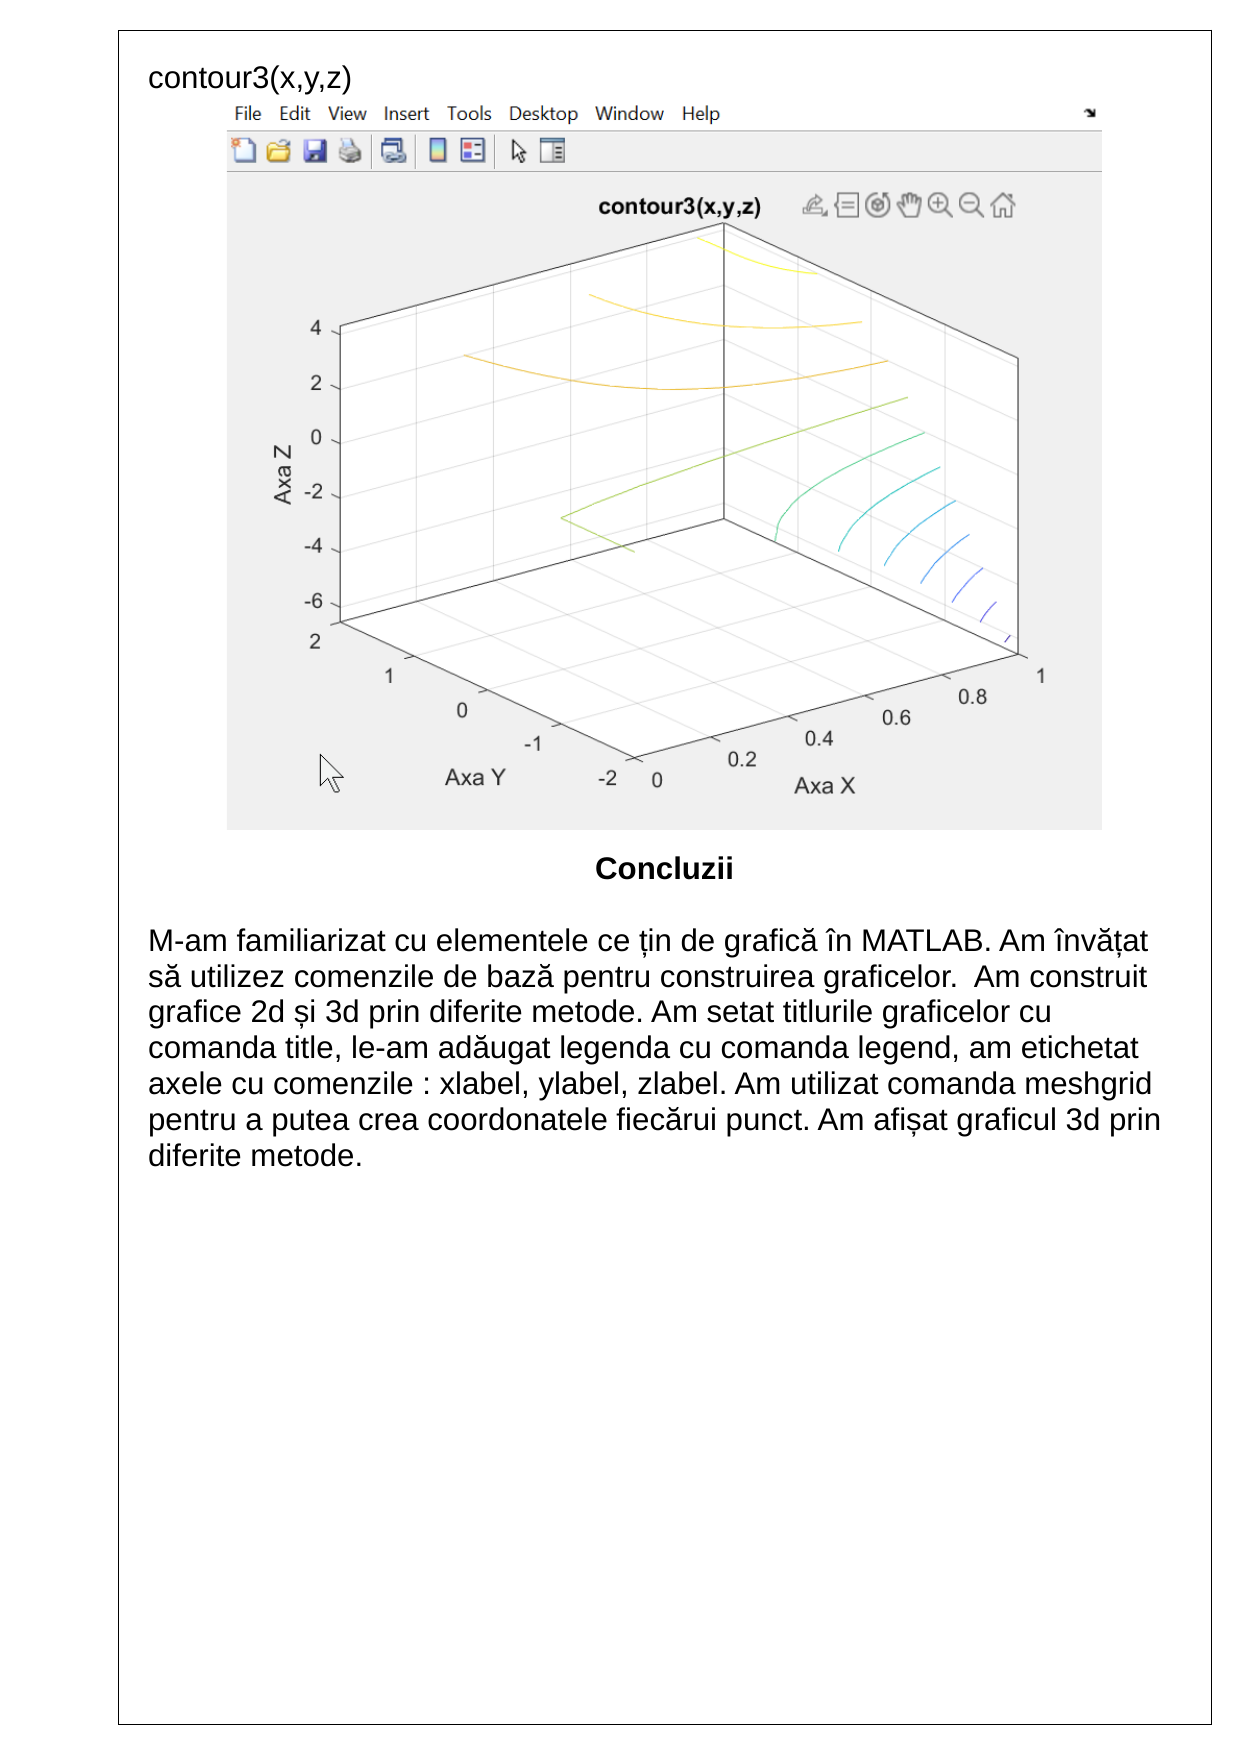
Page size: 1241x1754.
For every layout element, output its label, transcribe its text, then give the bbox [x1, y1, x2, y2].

text M-am familiarizat cu elementele ce țin de grafică în MATLAB. Am învățat să utilizez comenzile de bază pentru construirea graficelor. Am construit grafice 2d și 3d prin diferite metode. Am setat titlurile graficelor cu comanda title, le-am adăugat legenda cu comanda legend, am etichetat axele cu comenzile : xlabel, ylabel, zlabel. Am utilizat comanda meshgrid pentru a putea crea coordonatele fiecărui punct. Am afișat graficul 3d prin diferite metode. [148, 922, 1181, 1173]
text contour3(x,y,z) [148, 59, 1181, 95]
picture [226, 95, 1102, 830]
text Concluzii [148, 850, 1181, 886]
